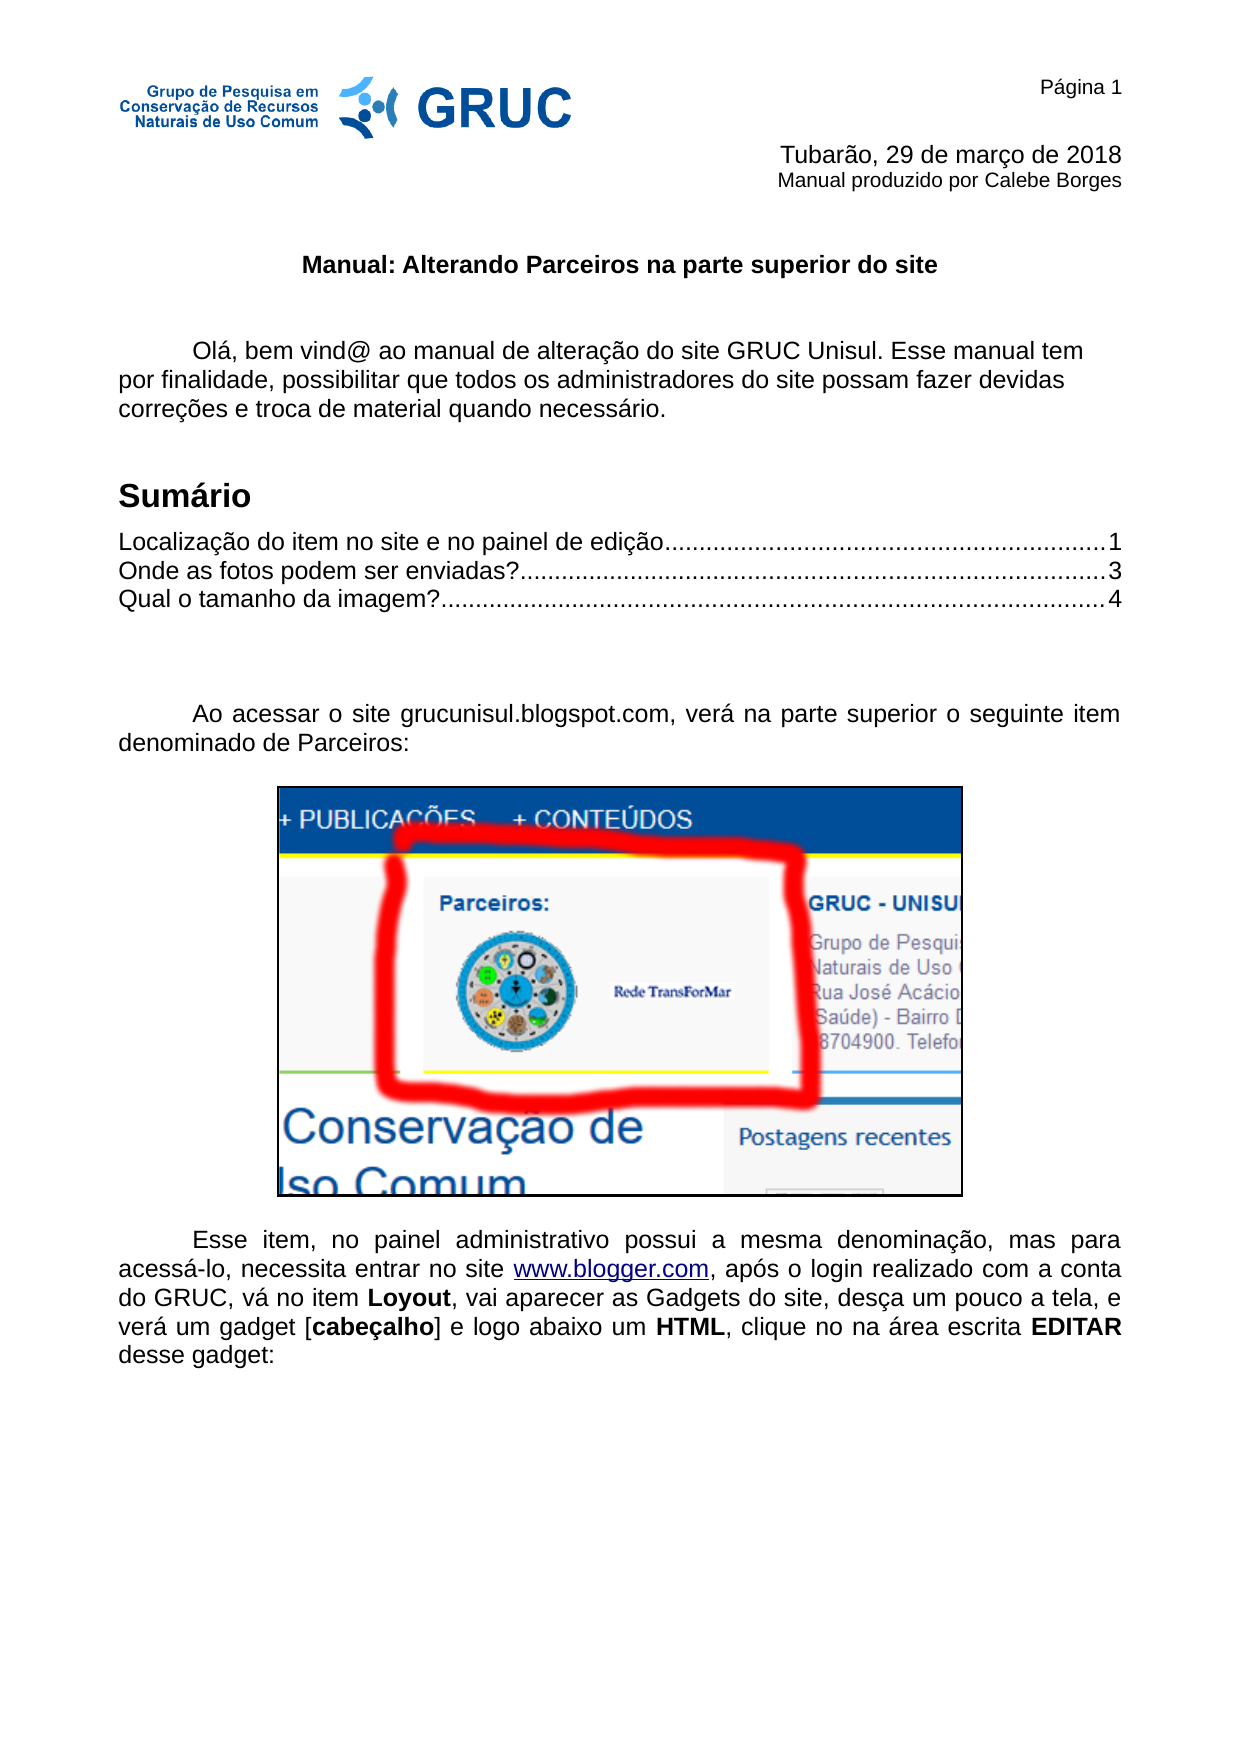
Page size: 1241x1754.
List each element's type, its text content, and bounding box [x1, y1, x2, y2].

text Manual produzido por Calebe Borges [118, 168, 1122, 192]
text Esse item, no painel administrativo possui a mesma denominação, mas para acessá-lo, necessita entrar no site www.blogger.com, após o login realizado com a conta do GRUC, vá no item Loyout, vai aparecer as Gadgets do site, desça um pouco a tela, e verá um gadget [cabeçalho] e logo abaixo um HTML, clique no na área escrita EDITAR desse gadget: [118, 1225, 1122, 1369]
subtitle Sumário [118, 476, 1122, 514]
text Tubarão, 29 de março de 2018 [118, 123, 1122, 168]
text Onde as fotos podem ser enviadas? 3 [118, 556, 1122, 584]
text Olá, bem vind@ ao manual de alteração do site GRUC Unisul. Esse manual tem por finalidade, possibilitar que todos os administradores do site possam fazer devidas correções e troca de material quando necessário. [118, 336, 1122, 422]
text Manual: Alterando Parceiros na parte superior do site [118, 250, 1122, 278]
text Qual o tamanho da imagem? 4 [118, 584, 1122, 613]
text Localização do item no site e no painel de edição 1 [118, 527, 1122, 556]
text Ao acessar o site grucunisul.blogspot.com, verá na parte superior o seguinte item denominado de Parceiros: [118, 699, 1122, 757]
